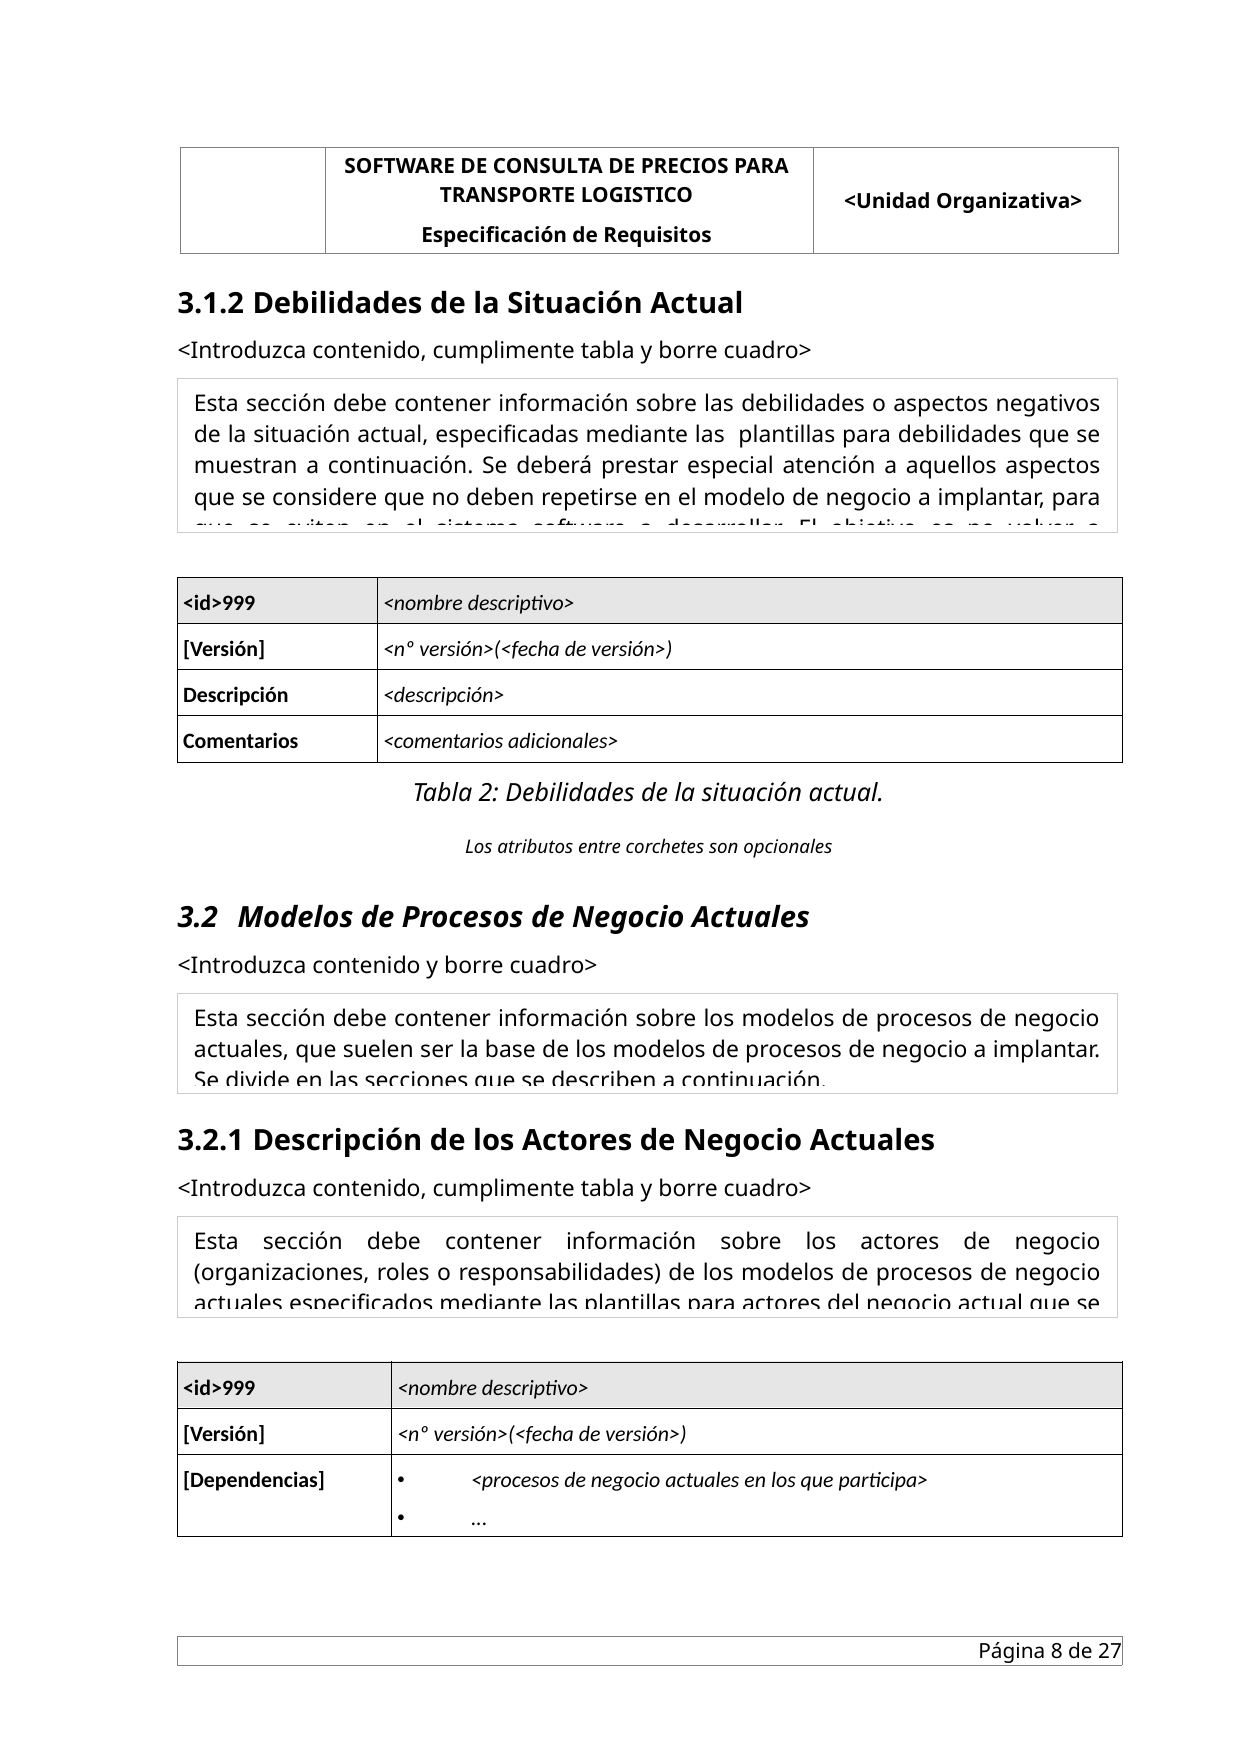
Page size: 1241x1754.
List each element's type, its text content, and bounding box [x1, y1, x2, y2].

text Esta sección debe contener información sobre los actores de negocio (organizaciones, roles o responsabilidades) de los modelos de procesos de negocio actuales especificados mediante las plantillas para actores del negocio actual que se muestran a continuación. [194, 1224, 1101, 1309]
table_cell [Dependencias] [178, 1455, 391, 1536]
text <Introduzca contenido, cumplimente tabla y borre cuadro> [177, 334, 1122, 365]
table_header <nombre descriptivo> [392, 1363, 1122, 1407]
subtitle Modelos de Procesos de Negocio Actuales [177, 896, 1122, 936]
table_cell <nº versión>(<fecha de versión>) [392, 1409, 1122, 1453]
text Los atributos entre corchetes son opcionales [177, 833, 1122, 859]
table_header <nombre descriptivo> [378, 578, 1122, 623]
table_cell [Versión] [178, 624, 377, 669]
table_header <id>999 [178, 1363, 391, 1407]
text Esta sección debe contener información sobre las debilidades o aspectos negativos de la situación actual, especificadas mediante las plantillas para debilidades que se muestran a continuación. Se deberá prestar especial atención a aquellos aspectos que se considere que no deben repetirse en el modelo de negocio a implantar, para que se eviten en el sistema software a desarrollar. El objetivo es no volver a reproducir los problemas del sistema actual en el sistema a desarrollar. [194, 387, 1101, 524]
table_cell <nº versión>(<fecha de versión>) [378, 624, 1122, 669]
table_cell <comentarios adicionales> [378, 716, 1122, 761]
text <Introduzca contenido, cumplimente tabla y borre cuadro> [177, 1172, 1122, 1203]
table_header <id>999 [178, 578, 377, 623]
subtitle Descripción de los Actores de Negocio Actuales [177, 1119, 1122, 1159]
table_cell Comentarios [178, 716, 377, 761]
text Esta sección debe contener información sobre los modelos de procesos de negocio actuales, que suelen ser la base de los modelos de procesos de negocio a implantar. Se divide en las secciones que se describen a continuación. [194, 1001, 1101, 1086]
table_cell <descripción> [378, 670, 1122, 715]
text Tabla 2: Debilidades de la situación actual. [177, 774, 1122, 808]
table_cell Descripción [178, 670, 377, 715]
text <Introduzca contenido y borre cuadro> [177, 949, 1122, 980]
table_cell <procesos de negocio actuales en los que participa> ... [392, 1455, 1122, 1536]
table_cell [Versión] [178, 1409, 391, 1453]
subtitle Debilidades de la Situación Actual [177, 282, 1122, 322]
